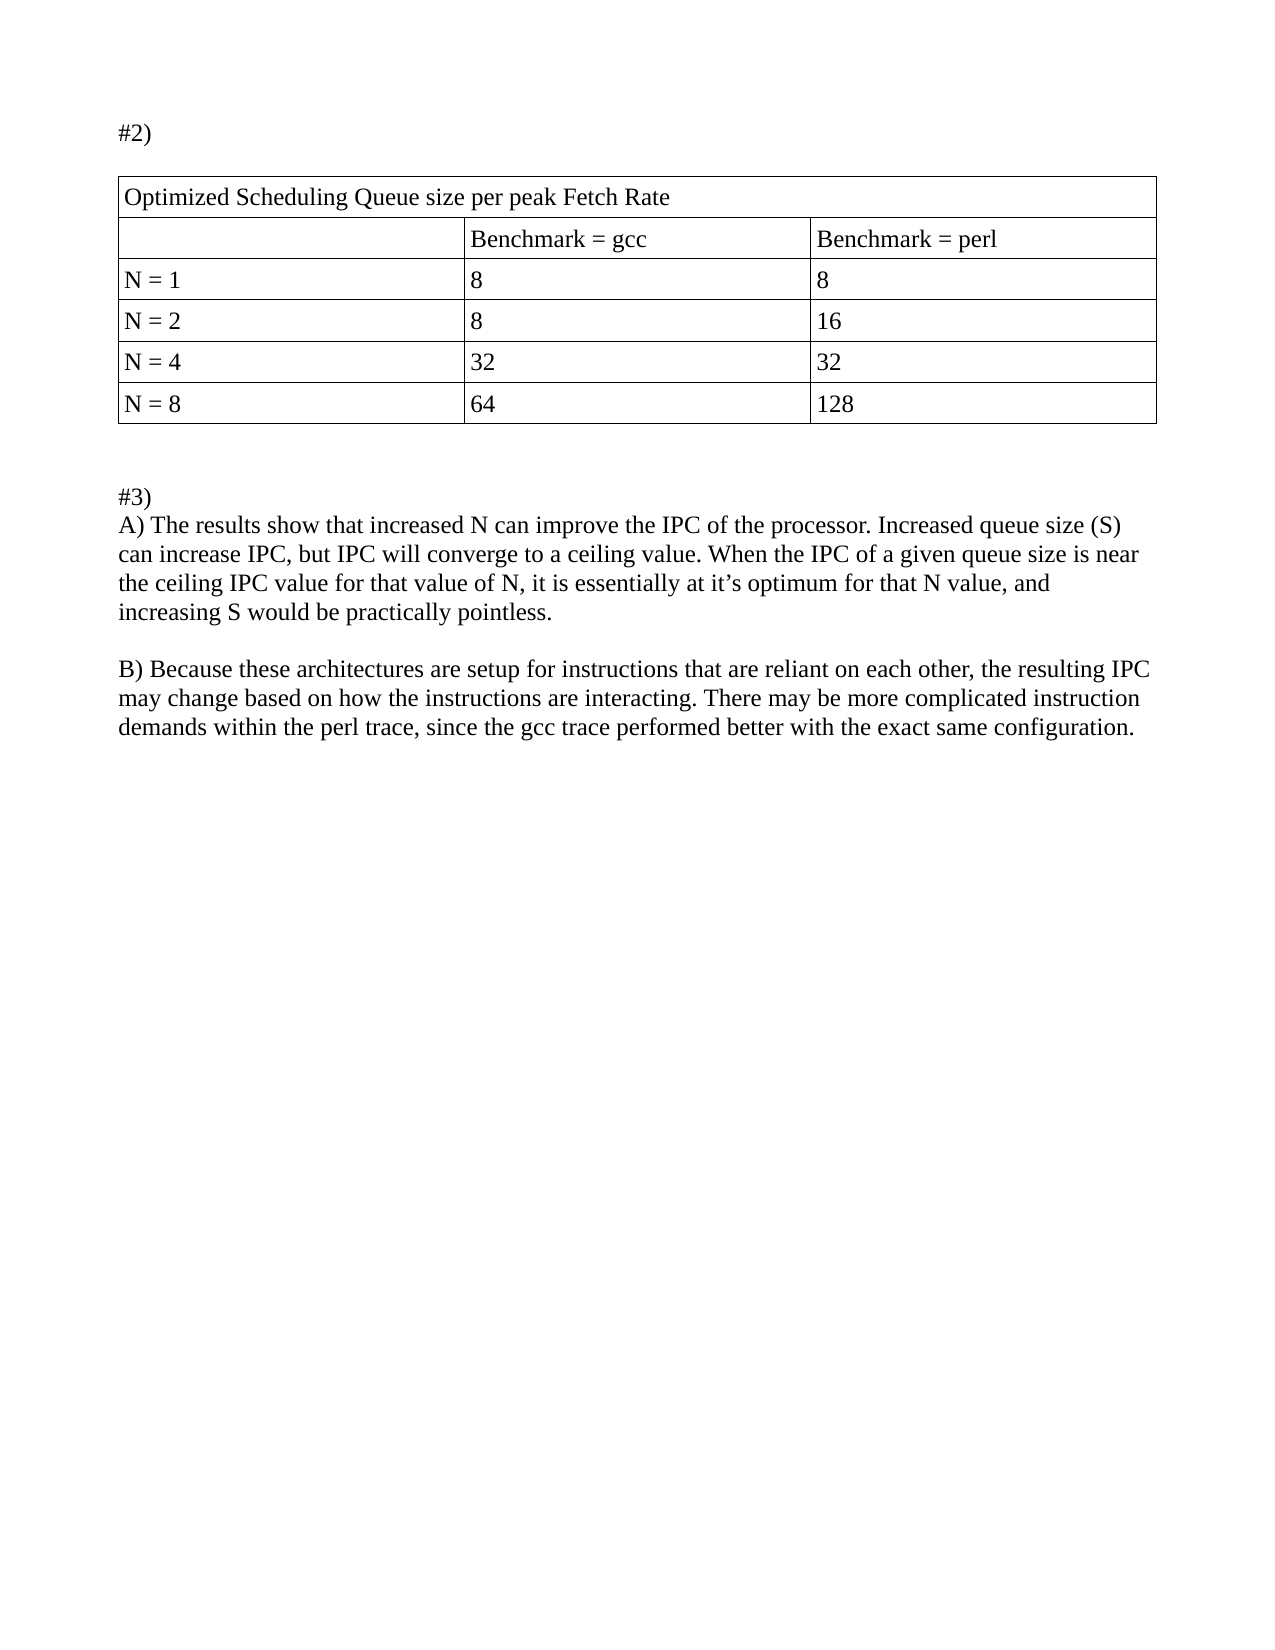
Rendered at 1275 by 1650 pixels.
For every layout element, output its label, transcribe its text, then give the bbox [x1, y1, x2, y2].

table_cell N = 8 [119, 383, 464, 423]
table_cell Benchmark = gcc [465, 218, 810, 258]
text A) The results show that increased N can improve the IPC of the processor. Increased queue size (S) can increase IPC, but IPC will converge to a ceiling value. When the IPC of a given queue size is near the ceiling IPC value for that value of N, it is essentially at it’s optimum for that N value, and increasing S would be practically pointless. [118, 510, 1157, 625]
table_header Optimized Scheduling Queue size per peak Fetch Rate [119, 177, 1156, 217]
table_cell 64 [465, 383, 810, 423]
table_cell N = 1 [119, 259, 464, 299]
table_cell 8 [465, 259, 810, 299]
table_cell N = 4 [119, 342, 464, 382]
table_cell 128 [811, 383, 1156, 423]
table_cell N = 2 [119, 300, 464, 341]
text #2) [118, 118, 1157, 147]
table_cell [119, 218, 464, 258]
table_cell 8 [811, 259, 1156, 299]
text B) Because these architectures are setup for instructions that are reliant on each other, the resulting IPC may change based on how the instructions are interacting. There may be more complicated instruction demands within the perl trace, since the gcc trace performed better with the exact same configuration. [118, 654, 1157, 740]
table_cell Benchmark = perl [811, 218, 1156, 258]
table_cell 16 [811, 300, 1156, 341]
table_cell 32 [811, 342, 1156, 382]
text #3) [118, 482, 1157, 510]
table_cell 32 [465, 342, 810, 382]
table_cell 8 [465, 300, 810, 341]
